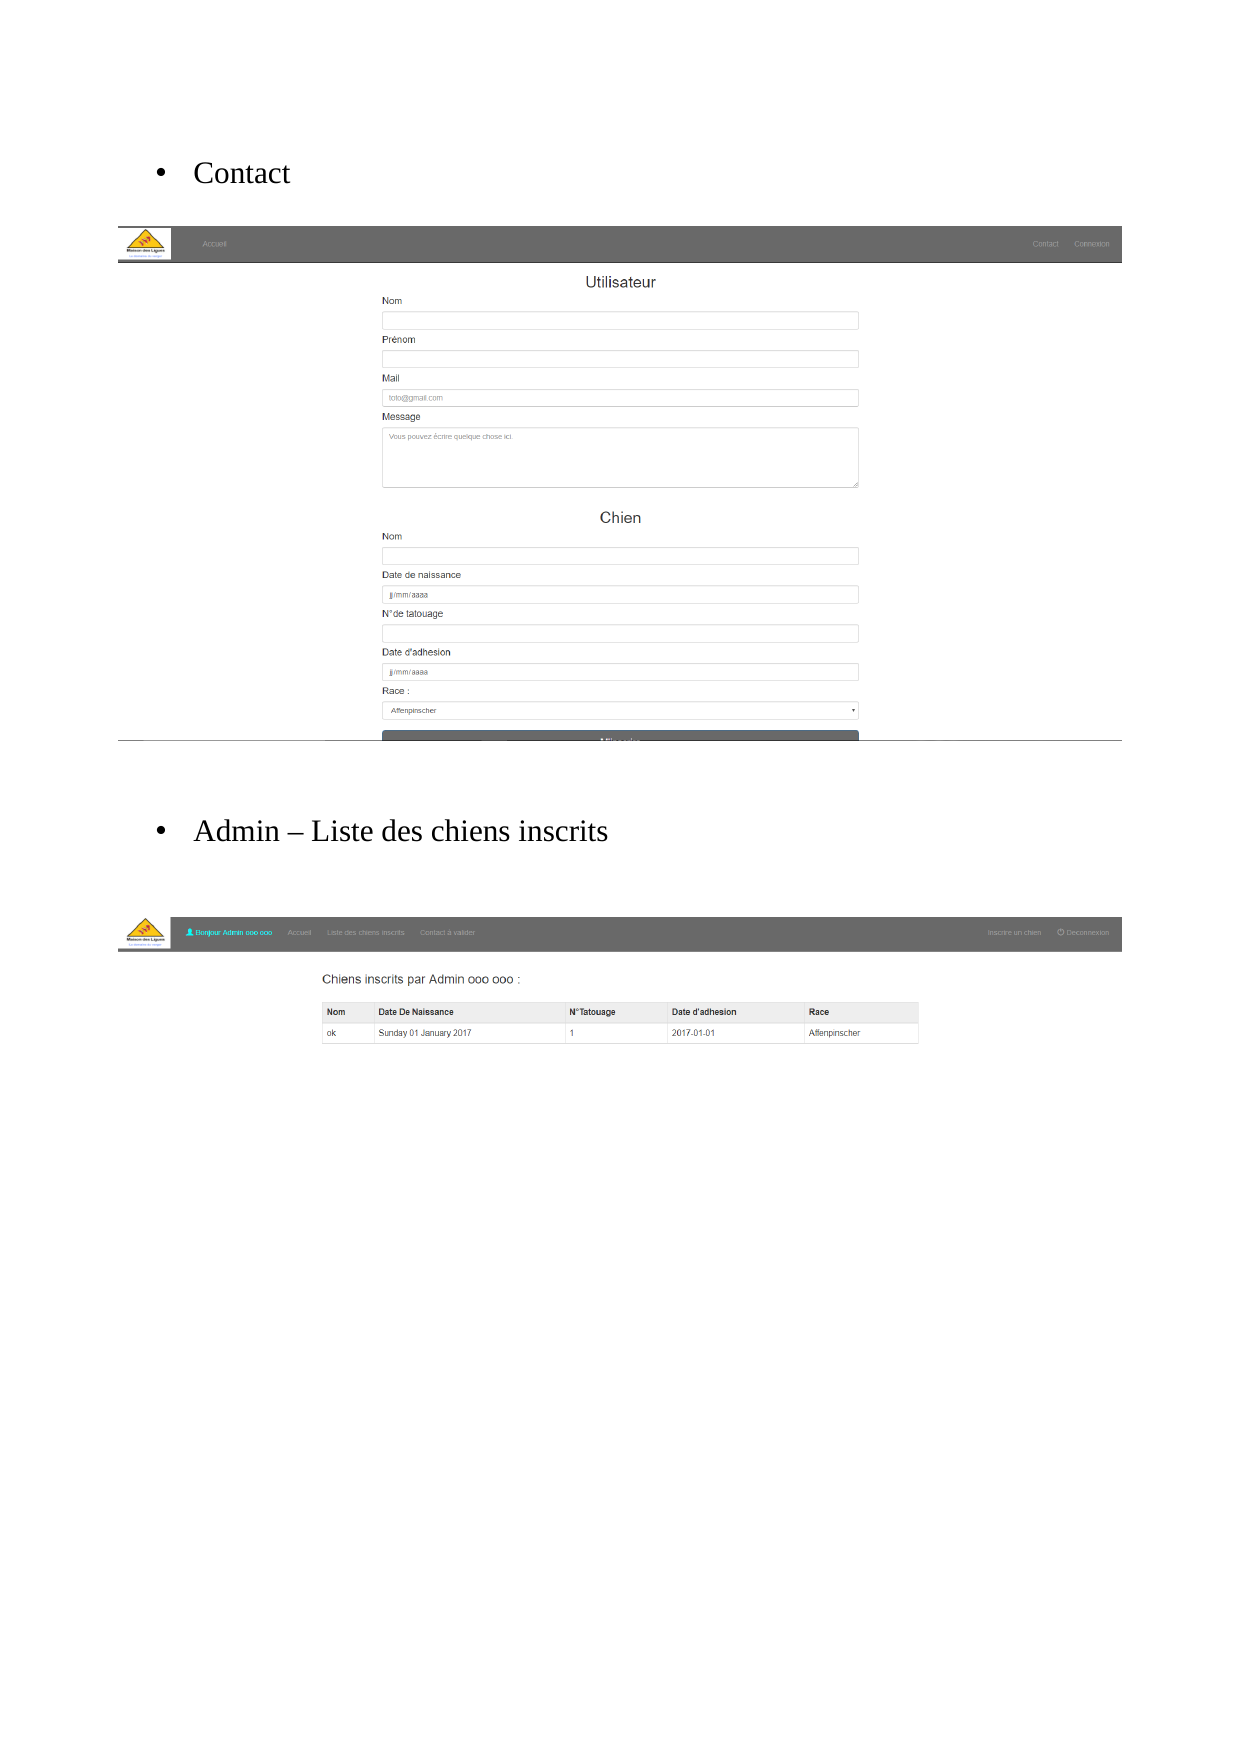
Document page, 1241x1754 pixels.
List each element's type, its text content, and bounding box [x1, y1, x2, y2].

list Contact [156, 154, 1122, 190]
picture [118, 917, 1122, 1424]
picture [118, 226, 1122, 741]
list Admin – Liste des chiens inscrits [156, 812, 1122, 848]
